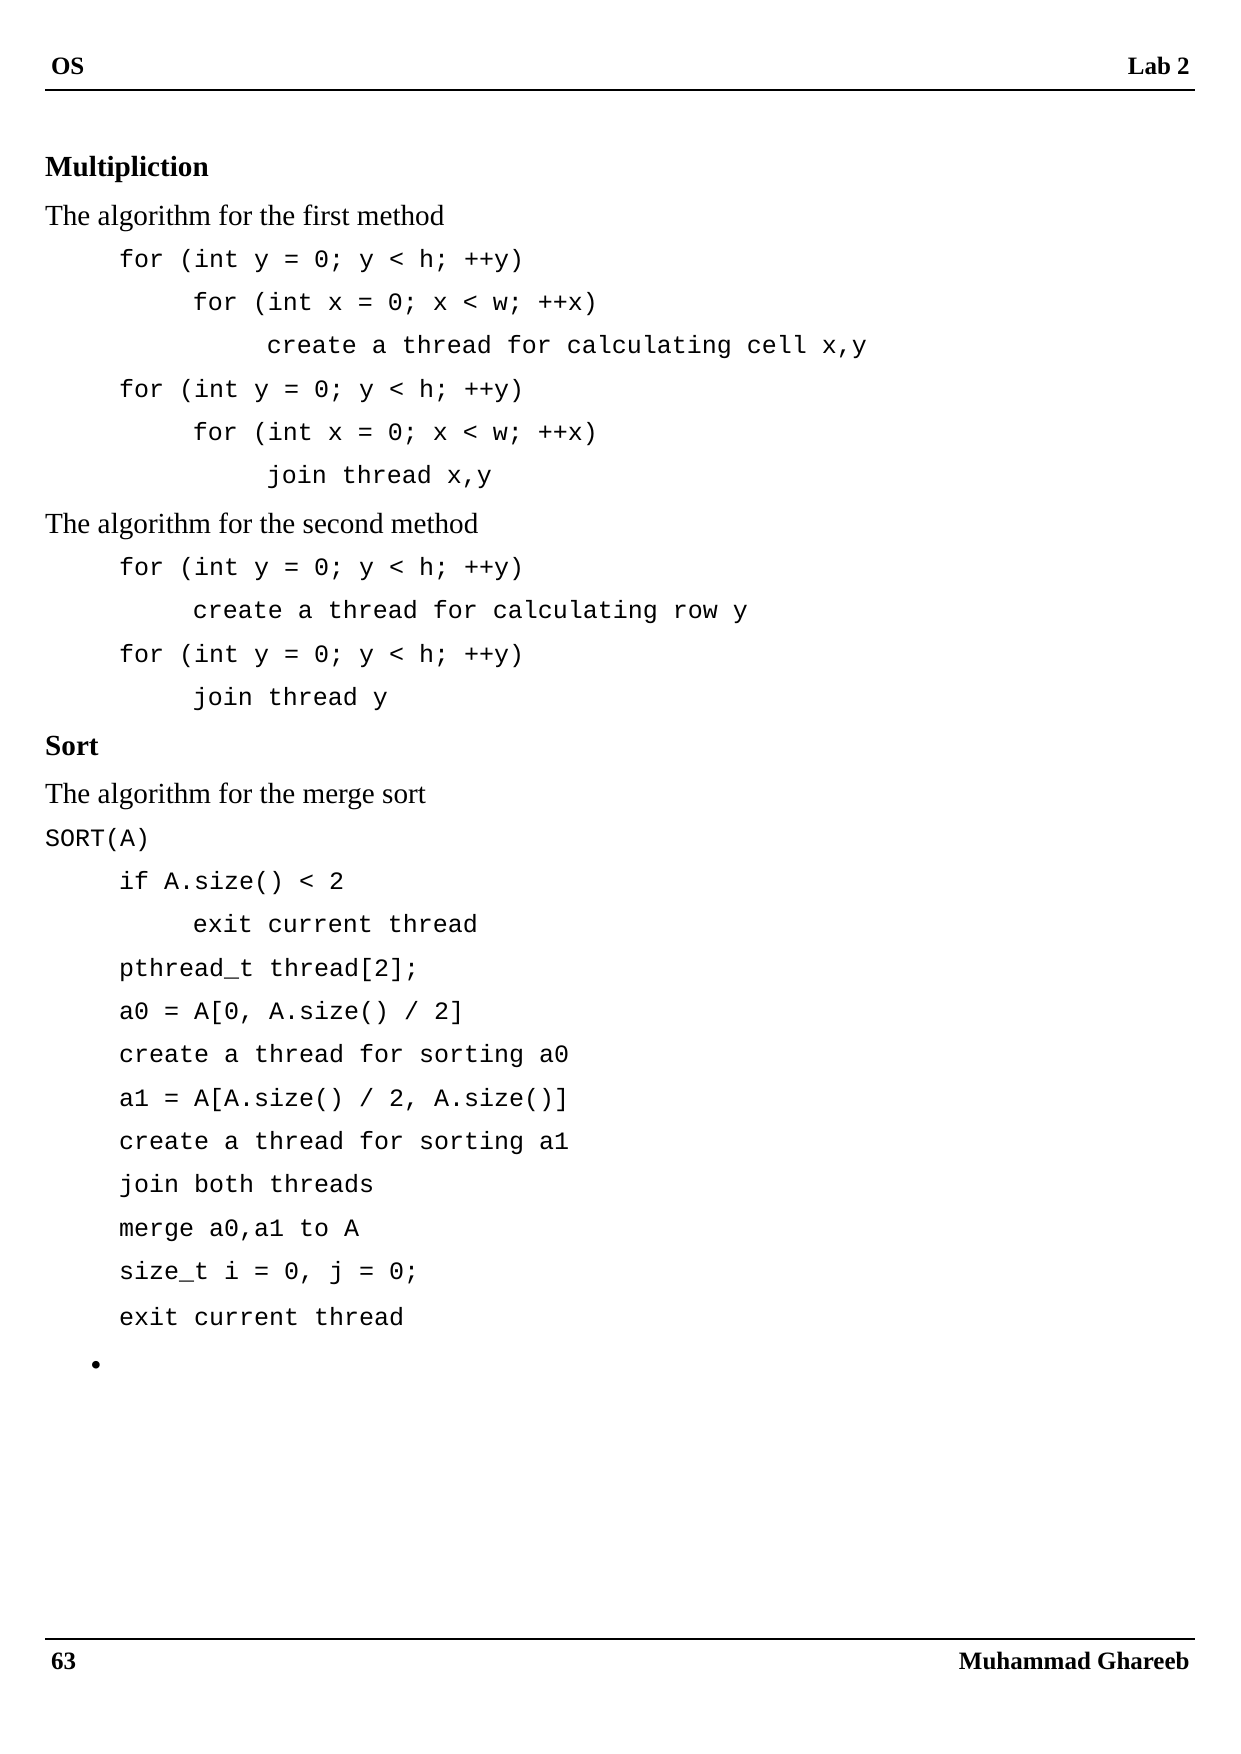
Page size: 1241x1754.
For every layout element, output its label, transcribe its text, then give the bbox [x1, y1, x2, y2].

text join both threads [45, 1172, 1195, 1200]
text for (int y = 0; y < h; ++y) [45, 641, 1195, 670]
text exit current thread [45, 1302, 1195, 1333]
text for (int y = 0; y < h; ++y) [45, 376, 1195, 404]
text merge a0,a1 to A [45, 1215, 1195, 1243]
text exit current thread [45, 912, 1195, 940]
text for (int y = 0; y < h; ++y) [45, 555, 1195, 583]
text size_t i = 0, j = 0; [45, 1258, 1195, 1287]
text create a thread for calculating row y [45, 598, 1195, 626]
text create a thread for sorting a0 [45, 1042, 1195, 1070]
text create a thread for calculating cell x,y [45, 333, 1195, 361]
text pthread_t thread[2]; [45, 955, 1195, 983]
text a0 = A[0, A.size() / 2] [45, 998, 1195, 1027]
text join thread x,y [45, 463, 1195, 491]
text The algorithm for the merge sort [45, 777, 1195, 810]
text Multipliction [45, 149, 1195, 183]
text create a thread for sorting a1 [45, 1128, 1195, 1157]
text join thread y [45, 685, 1195, 713]
text The algorithm for the second method [45, 506, 1195, 540]
text Sort [45, 728, 1195, 762]
text if A.size() < 2 [45, 868, 1195, 897]
text for (int x = 0; x < w; ++x) [45, 289, 1195, 318]
text The algorithm for the first method [45, 198, 1195, 231]
text for (int y = 0; y < h; ++y) [45, 246, 1195, 274]
text a1 = A[A.size() / 2, A.size()] [45, 1085, 1195, 1113]
text SORT(A) [45, 825, 1195, 853]
text for (int x = 0; x < w; ++x) [45, 419, 1195, 448]
